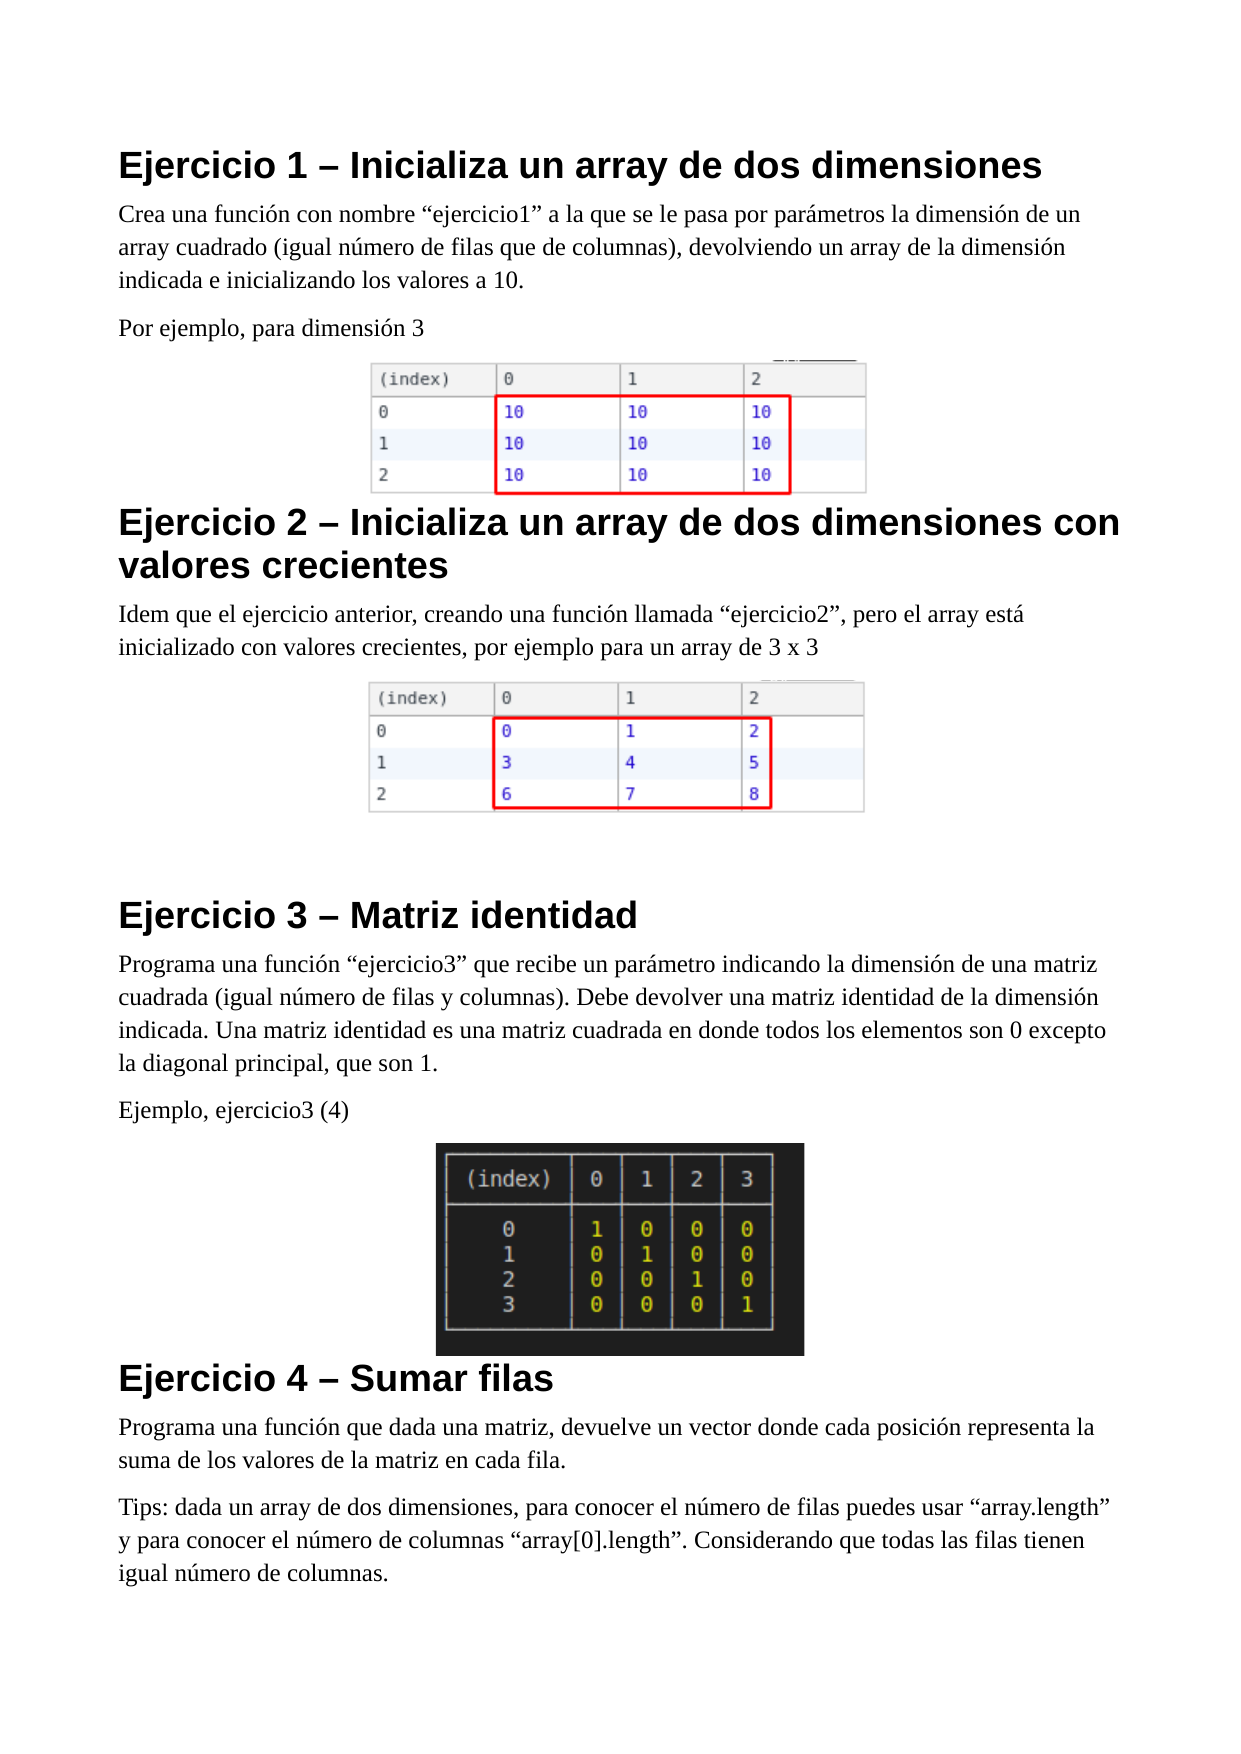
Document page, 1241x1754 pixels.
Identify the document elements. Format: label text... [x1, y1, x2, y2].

text Por ejemplo, para dimensión 3 [118, 313, 1122, 342]
text Ejemplo, ejercicio3 (4) [118, 1096, 1122, 1124]
picture [363, 360, 878, 500]
subtitle Ejercicio 4 – Sumar filas [118, 1168, 1122, 1399]
subtitle Ejercicio 1 – Inicializa un array de dos dimensiones [118, 143, 1122, 187]
text Crea una función con nombre “ejercicio1” a la que se le pasa por parámetros la dimensión de un array cuadrado (igual número de filas que de columnas), devolviendo un array de la dimensión indicada e inicializando los valores a 10. [118, 199, 1122, 294]
subtitle Ejercicio 2 – Inicializa un array de dos dimensiones con valores crecientes [118, 386, 1122, 587]
subtitle Ejercicio 3 – Matriz identidad [118, 893, 1122, 936]
text Tips: dada un array de dos dimensiones, para conocer el número de filas puedes usar “array.length” y para conocer el número de columnas “array[0].length”. Considerando que todas las filas tienen igual número de columnas. [118, 1492, 1122, 1587]
text Idem que el ejercicio anterior, creando una función llamada “ejercicio2”, pero el array está inicializado con valores crecientes, por ejemplo para un array de 3 x 3 [118, 599, 1122, 661]
text Programa una función que dada una matriz, devuelve un vector donde cada posición representa la suma de los valores de la matriz en cada fila. [118, 1412, 1122, 1473]
picture [364, 680, 876, 816]
text Programa una función “ejercicio3” que recibe un parámetro indicando la dimensión de una matriz cuadrada (igual número de filas y columnas). Debe devolver una matriz identidad de la dimensión indicada. Una matriz identidad es una matriz cuadrada en donde todos los elementos son 0 excepto la diagonal principal, que son 1. [118, 949, 1122, 1077]
picture [435, 1143, 805, 1356]
